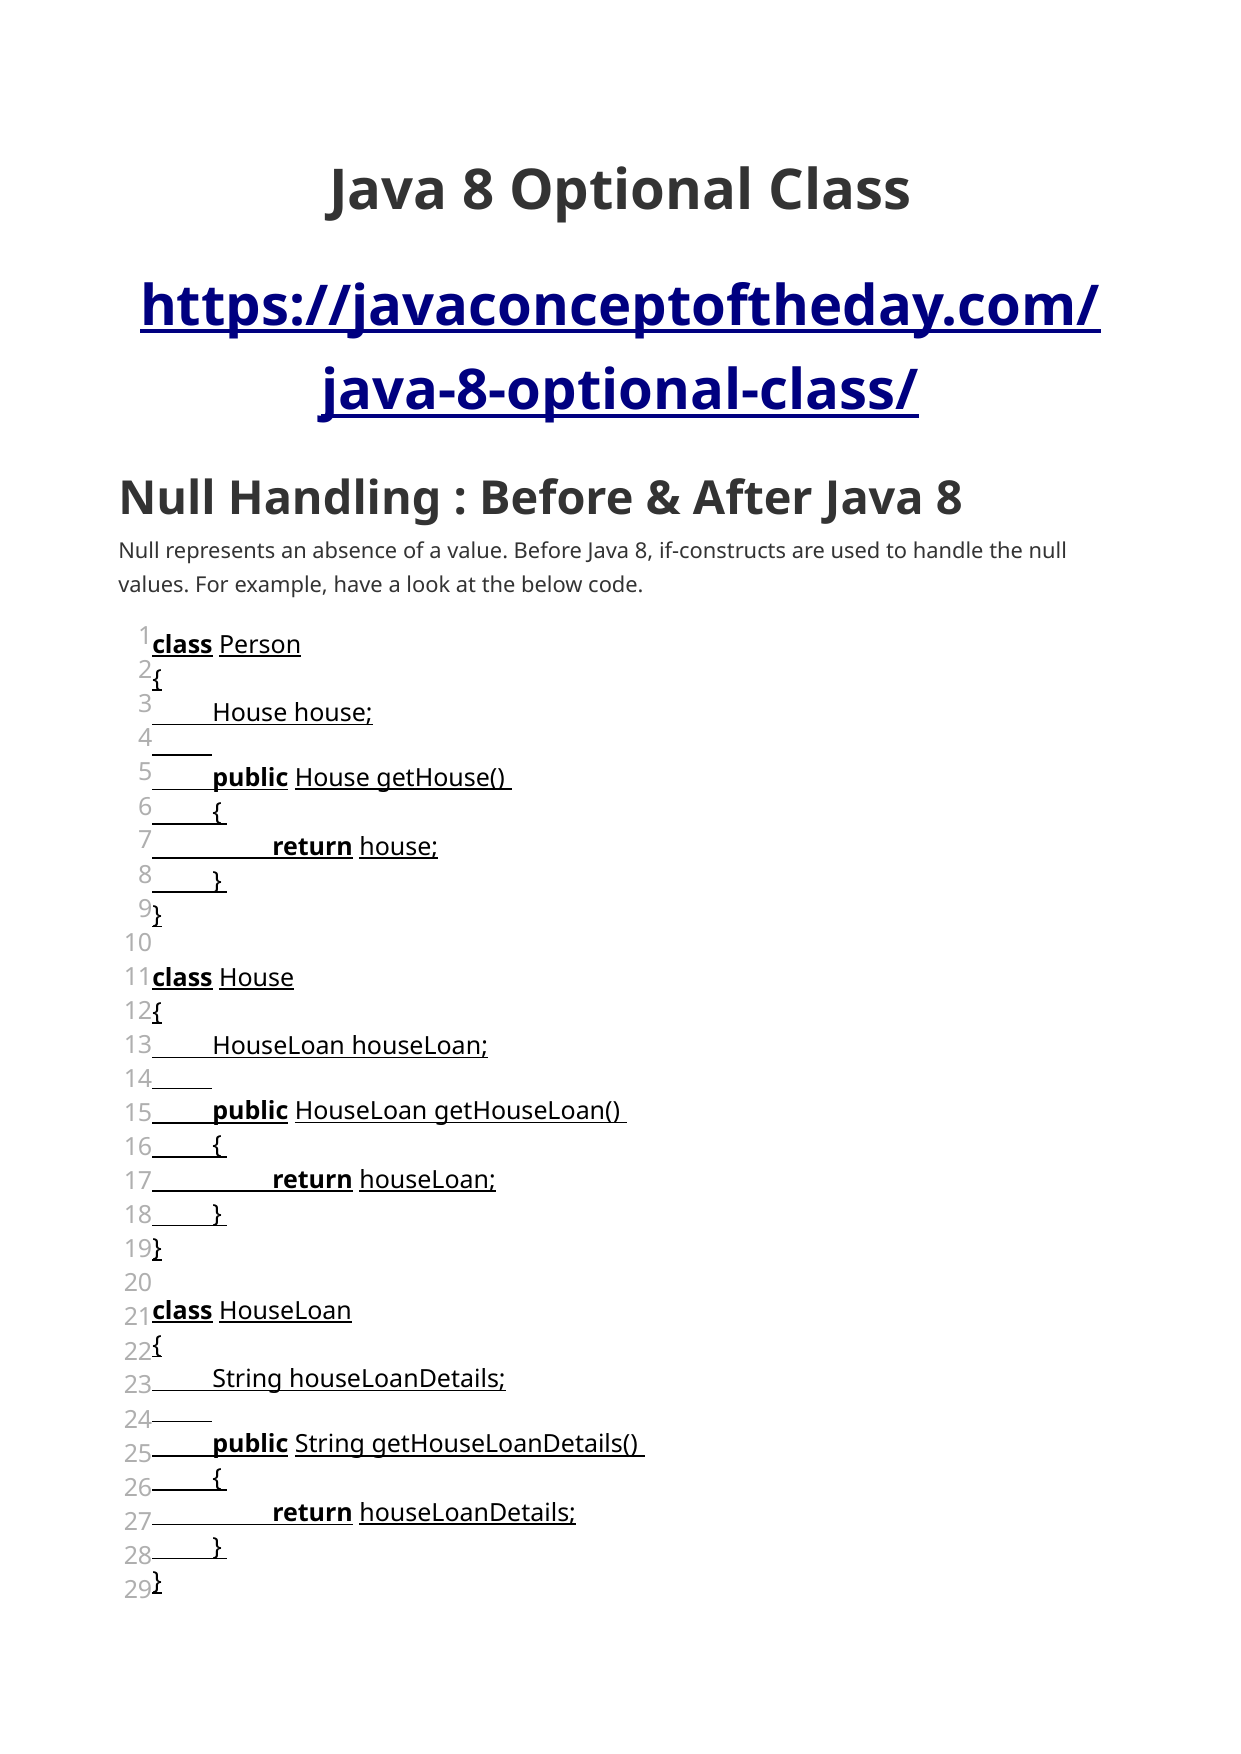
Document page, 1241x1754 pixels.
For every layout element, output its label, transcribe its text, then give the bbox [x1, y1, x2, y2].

text Null represents an absence of a value. Before Java 8, if-constructs are used to handle the null values. For example, have a look at the below code. [118, 535, 1122, 599]
text https://javaconceptoftheday.com/java-8-optional-class/ [118, 265, 1122, 426]
subtitle Java 8 Optional Class [118, 149, 1122, 226]
table_header 1 2 3 4 5 6 7 8 9 10 11 12 13 14 15 16 17 18 19 20 21 22 23 24 25 26 27 28 29 [118, 618, 152, 1606]
subtitle Null Handling : Before & After Java 8 [118, 465, 1122, 528]
table_header class Person { House house; public House getHouse() { return house; } } class House { HouseLoan houseLoan; public HouseLoan getHouseLoan() { return houseLoan; } } class HouseLoan { String houseLoanDetails; public String getHouseLoanDetails() { return houseLoanDetails; } } [152, 618, 684, 1606]
